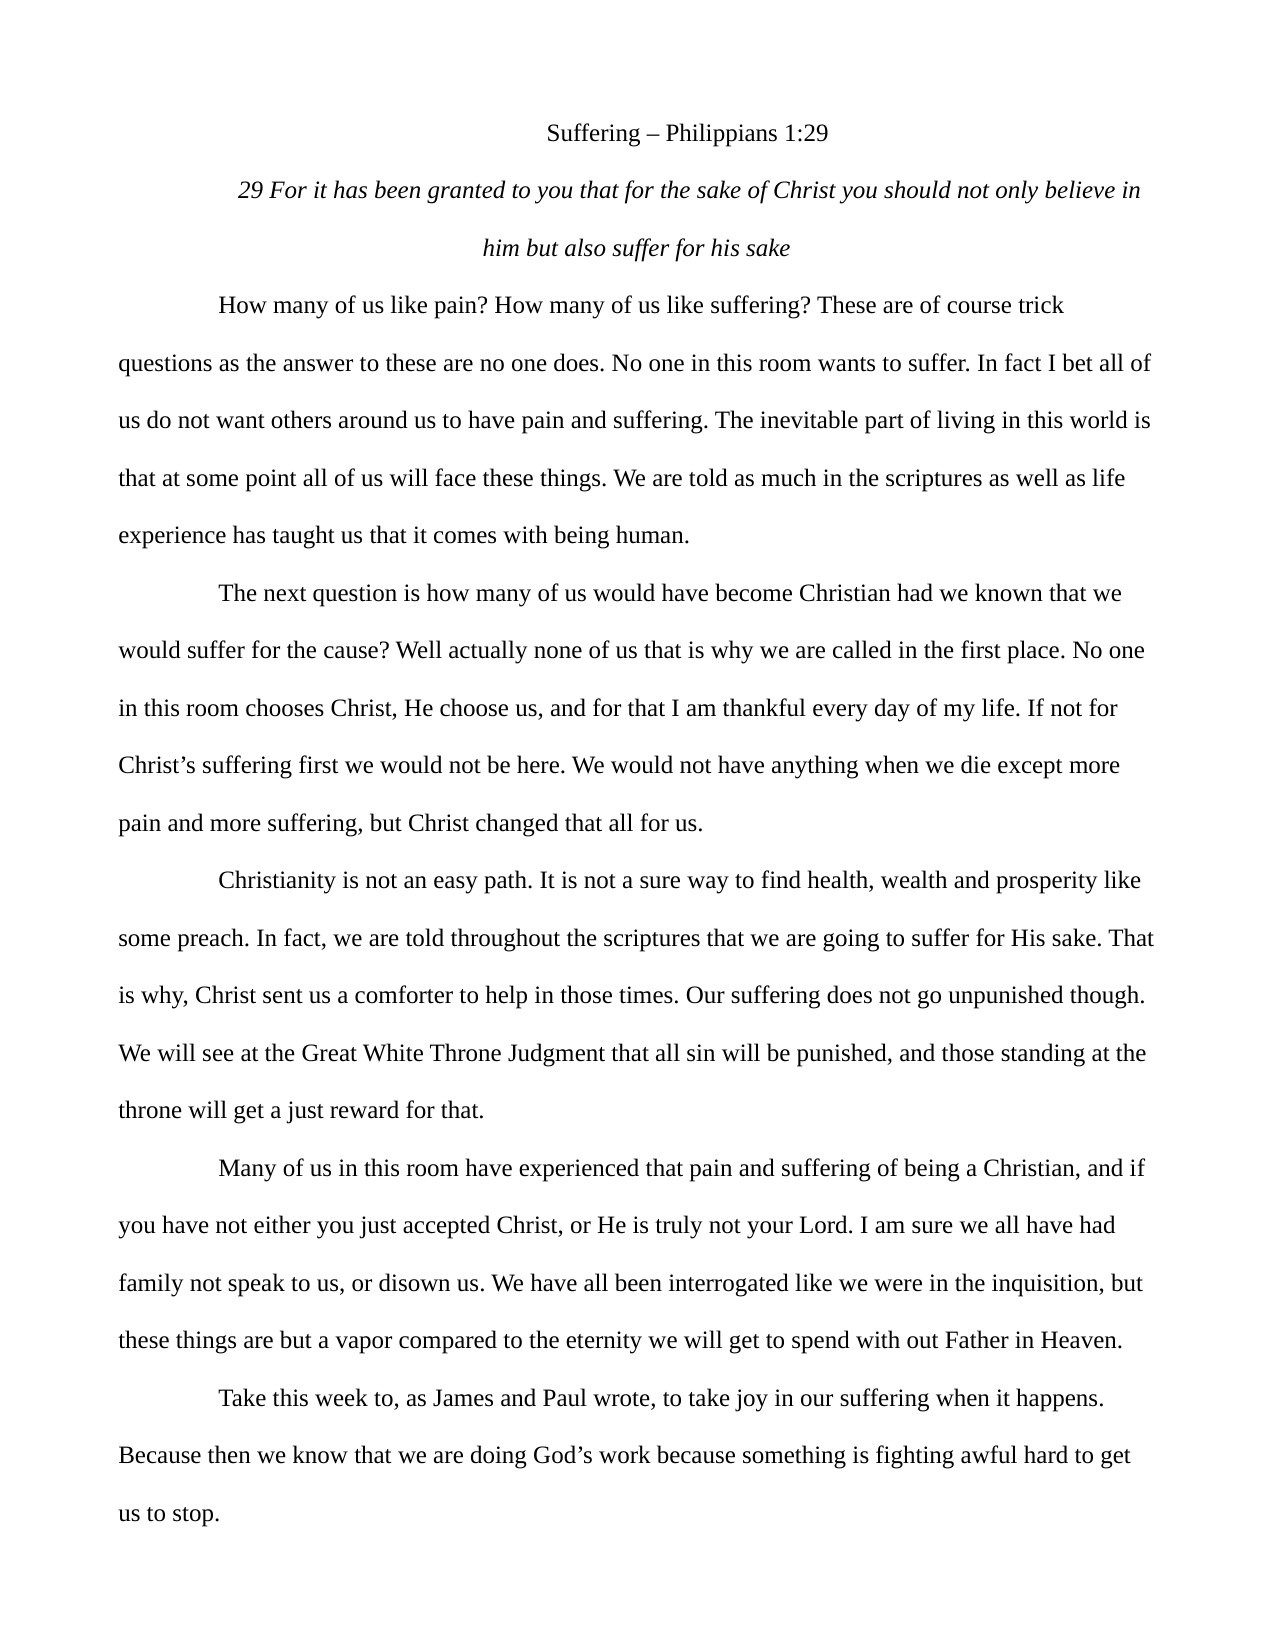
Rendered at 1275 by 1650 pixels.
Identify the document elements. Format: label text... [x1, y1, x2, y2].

text Suffering – Philippians 1:29 [118, 118, 1157, 147]
text Take this week to, as James and Paul wrote, to take joy in our suffering when it happens. Because then we know that we are doing God’s work because something is fighting awful hard to get us to stop. [118, 1383, 1157, 1527]
text Many of us in this room have experienced that pain and suffering of being a Christian, and if you have not either you just accepted Christ, or He is truly not your Lord. I am sure we all have had family not speak to us, or disown us. We have all been interrogated like we were in the inquisition, but these things are but a vapor compared to the eternity we will get to spend with out Father in Heaven. [118, 1153, 1157, 1354]
text The next question is how many of us would have become Christian had we known that we would suffer for the cause? Well actually none of us that is why we are called in the first place. No one in this room chooses Christ, He choose us, and for that I am thankful every day of my life. If not for Christ’s suffering first we would not be here. We would not have anything when we die except more pain and more suffering, but Christ changed that all for us. [118, 578, 1157, 837]
text How many of us like pain? How many of us like suffering? These are of course trick questions as the answer to these are no one does. No one in this room wants to suffer. In fact I bet all of us do not want others around us to have pain and suffering. The inevitable part of living in this world is that at some point all of us will face these things. We are told as much in the scriptures as well as life experience has taught us that it comes with being human. [118, 291, 1157, 549]
text Christianity is not an easy path. It is not a sure way to find health, wealth and prosperity like some preach. In fact, we are told throughout the scriptures that we are going to suffer for His sake. That is why, Christ sent us a comforter to help in those times. Our suffering does not go unpunished though. We will see at the Great White Throne Judgment that all sin will be punished, and those standing at the throne will get a just reward for that. [118, 866, 1157, 1124]
text 29 For it has been granted to you that for the sake of Christ you should not only believe in him but also suffer for his sake [118, 176, 1157, 262]
